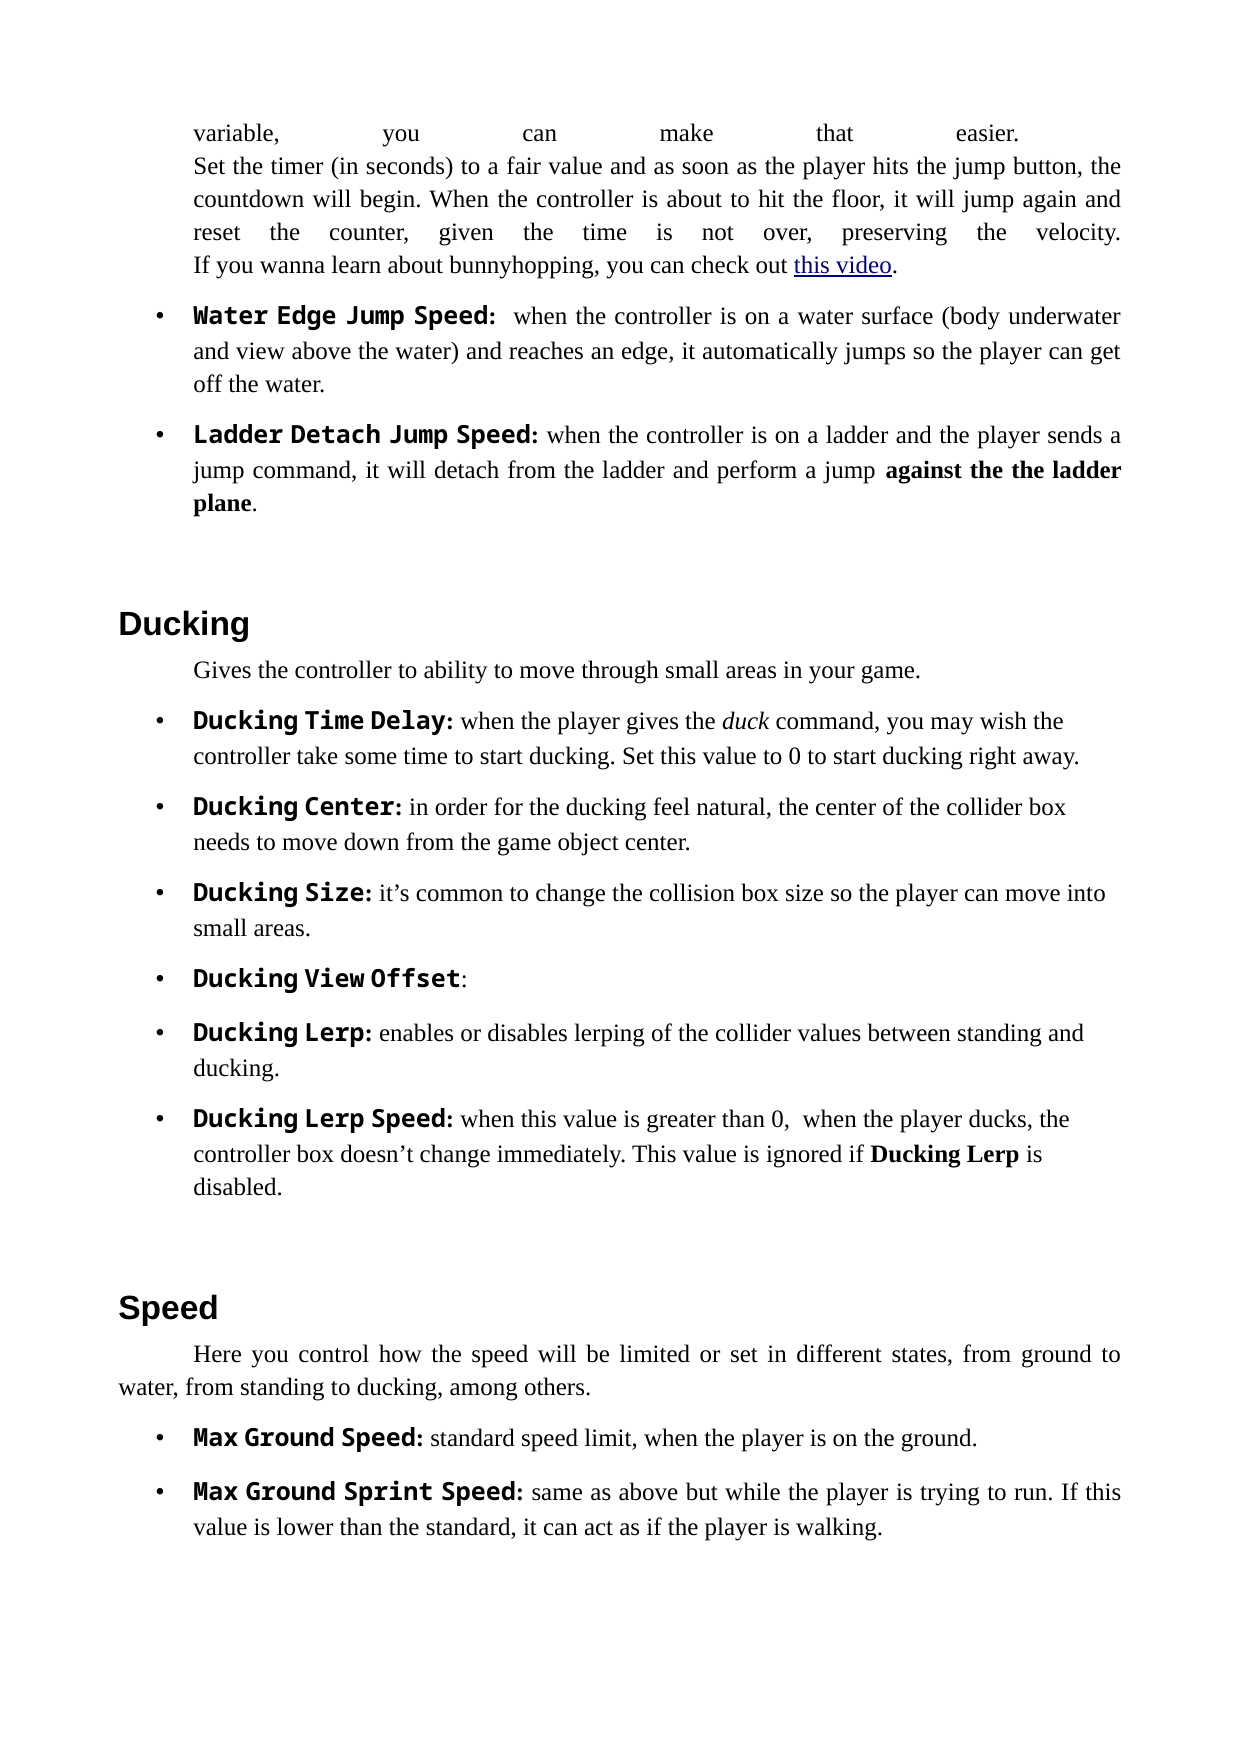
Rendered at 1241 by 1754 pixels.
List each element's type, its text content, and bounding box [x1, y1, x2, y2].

subtitle Ducking [118, 604, 1122, 643]
list Ducking Center: in order for the ducking feel natural, the center of the collider box needs to move down from the game object center. [156, 789, 1122, 856]
list Max Ground Sprint Speed: same as above but while the player is trying to run. If this value is lower than the standard, it can act as if the player is walking. [156, 1473, 1122, 1540]
list Ducking Size: it’s common to change the collision box size so the player can move into small areas. [156, 875, 1122, 942]
list Ducking Lerp Speed: when this value is greater than 0, when the player ducks, the controller box doesn’t change immediately. This value is ignored if Ducking Lerp is disabled. [156, 1100, 1122, 1201]
list Max Ground Speed: standard speed limit, when the player is on the ground. [156, 1419, 1122, 1454]
list variable, you can make that easier. Set the timer (in seconds) to a fair value and as soon as the player hits the jump button, the countdown will begin. When the controller is about to hit the floor, it will jump again and reset the counter, given the time is not over, preserving the velocity. If you wanna learn about bunnyhopping, you can check out this video. [156, 118, 1122, 279]
list Ladder Detach Jump Speed: when the controller is on a ladder and the player sends a jump command, it will detach from the ladder and perform a jump against the the ladder plane. [156, 417, 1122, 517]
list Ducking Lerp: enables or disables lerping of the collider values between standing and ducking. [156, 1014, 1122, 1082]
text Gives the controller to ability to move through small areas in your game. [118, 655, 1122, 684]
list Ducking View Offset: [156, 961, 1122, 995]
list Ducking Time Delay: when the player gives the duck command, you may wish the controller take some time to start ducking. Set this value to 0 to start ducking right away. [156, 703, 1122, 770]
text Here you control how the speed will be limited or set in different states, from ground to water, from standing to ducking, among others. [118, 1339, 1122, 1401]
subtitle Speed [118, 1288, 1122, 1326]
list Water Edge Jump Speed: when the controller is on a water surface (body underwater and view above the water) and reaches an edge, it automatically jumps so the player can get off the water. [156, 298, 1122, 398]
